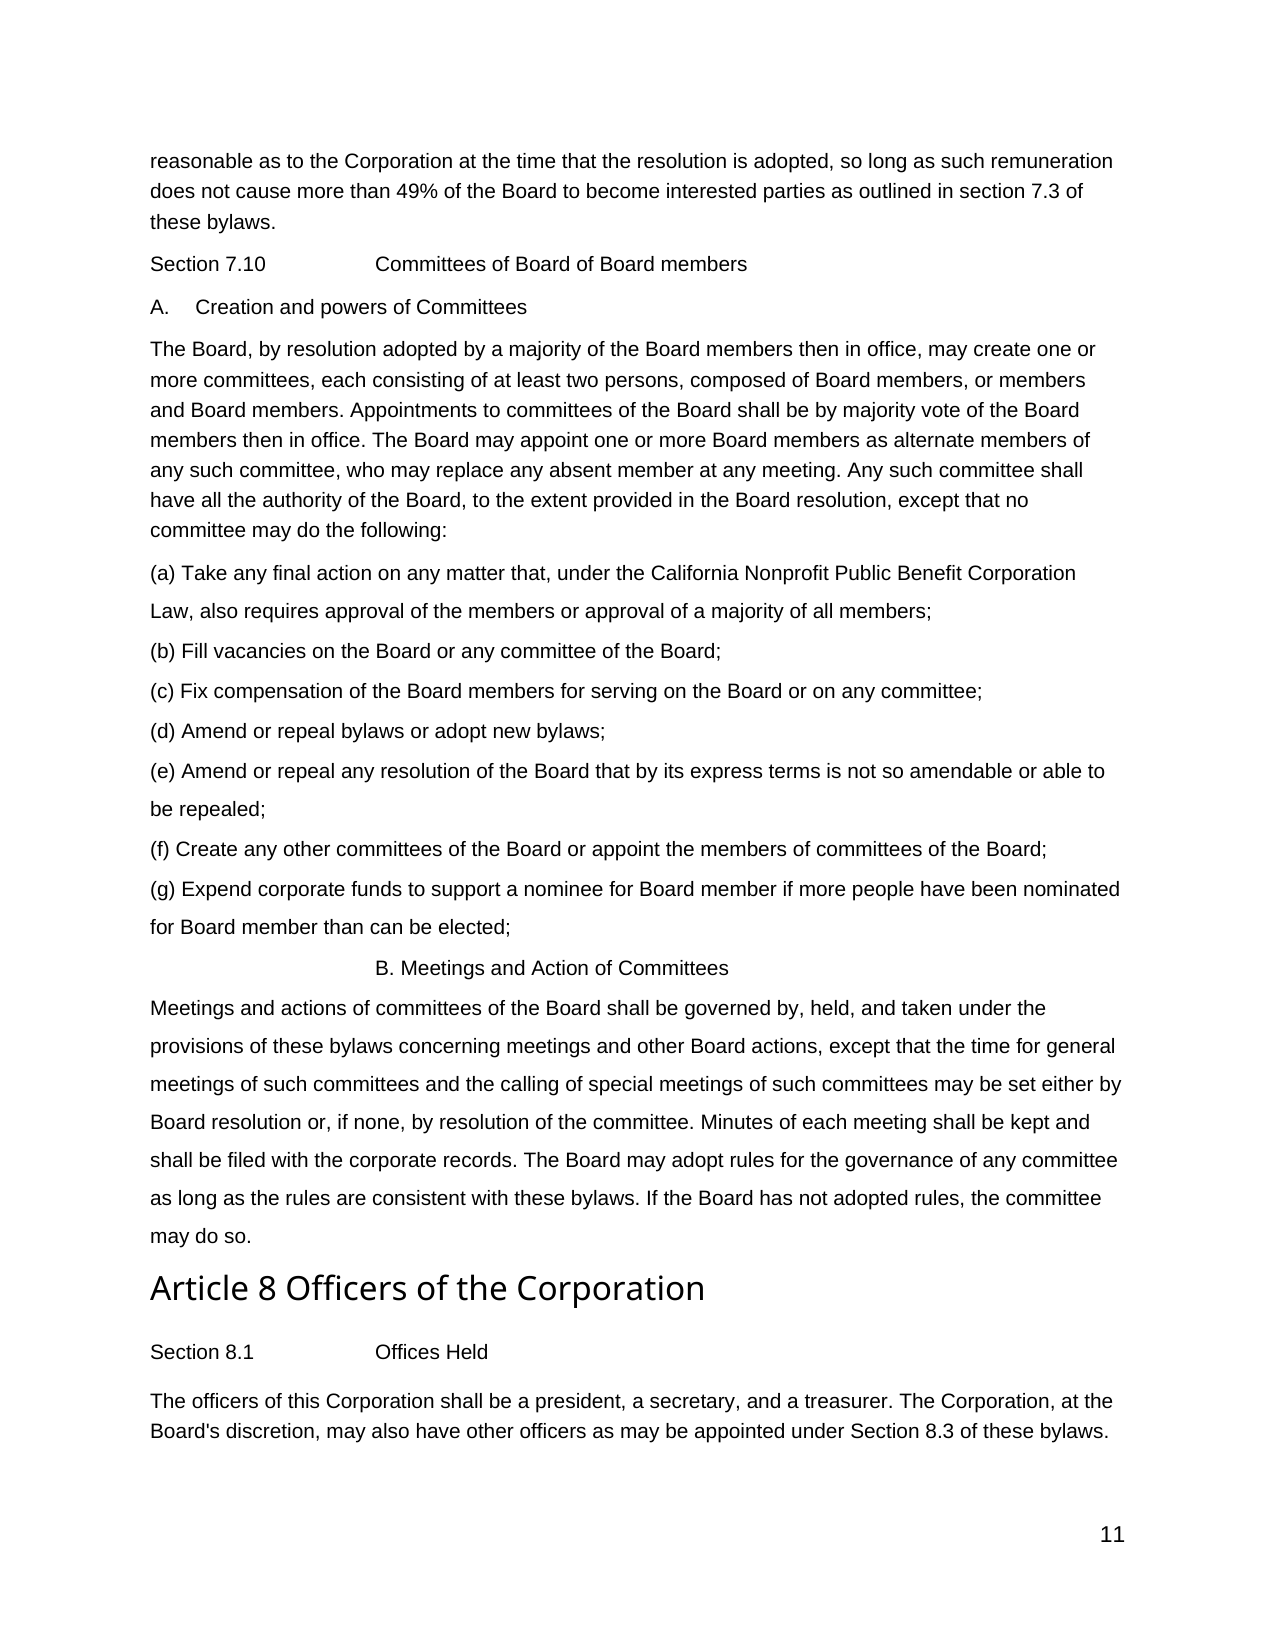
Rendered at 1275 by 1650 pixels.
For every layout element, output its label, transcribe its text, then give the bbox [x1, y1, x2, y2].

text reasonable as to the Corporation at the time that the resolution is adopted, so long as such remuneration does not cause more than 49% of the Board to become interested parties as outlined in section 7.3 of these bylaws. [150, 150, 1125, 233]
text A. Creation and powers of Committees [150, 295, 1125, 319]
text B. Meetings and Action of Committees [150, 956, 1125, 979]
text (d) Amend or repeal bylaws or adopt new bylaws; [150, 719, 1125, 743]
text Meetings and actions of committees of the Board shall be governed by, held, and taken under the provisions of these bylaws concerning meetings and other Board actions, except that the time for general meetings of such committees and the calling of special meetings of such committees may be set either by Board resolution or, if none, by resolution of the committee. Minutes of each meeting shall be kept and shall be filed with the corporate records. The Board may adopt rules for the governance of any committee as long as the rules are consistent with these bylaws. If the Board has not adopted rules, the committee may do so. [150, 996, 1125, 1247]
text The Board, by resolution adopted by a majority of the Board members then in office, may create one or more committees, each consisting of at least two persons, composed of Board members, or members and Board members. Appointments to committees of the Board shall be by majority vote of the Board members then in office. The Board may appoint one or more Board members as alternate members of any such committee, who may replace any absent member at any meeting. Any such committee shall have all the authority of the Board, to the extent provided in the Board resolution, except that no committee may do the following: [150, 338, 1125, 542]
text The officers of this Corporation shall be a president, a secretary, and a treasurer. The Corporation, at the Board's discretion, may also have other officers as may be appointed under Section 8.3 of these bylaws. [150, 1389, 1125, 1443]
text (b) Fill vacancies on the Board or any committee of the Board; [150, 639, 1125, 663]
text Section 7.10 Committees of Board of Board members [150, 253, 1125, 276]
subtitle Article 8 Officers of the Corporation [150, 1264, 1125, 1310]
text (c) Fix compensation of the Board members for serving on the Board or on any committee; [150, 679, 1125, 703]
text (e) Amend or repeal any resolution of the Board that by its express terms is not so amendable or able to be repealed; [150, 760, 1125, 821]
text (f) Create any other committees of the Board or appoint the members of committees of the Board; [150, 838, 1125, 861]
text (a) Take any final action on any matter that, under the California Nonprofit Public Benefit Corporation Law, also requires approval of the members or approval of a majority of all members; [150, 561, 1125, 622]
text Section 8.1 Offices Held [150, 1341, 1125, 1364]
text (g) Expend corporate funds to support a nominee for Board member if more people have been nominated for Board member than can be elected; [150, 878, 1125, 939]
